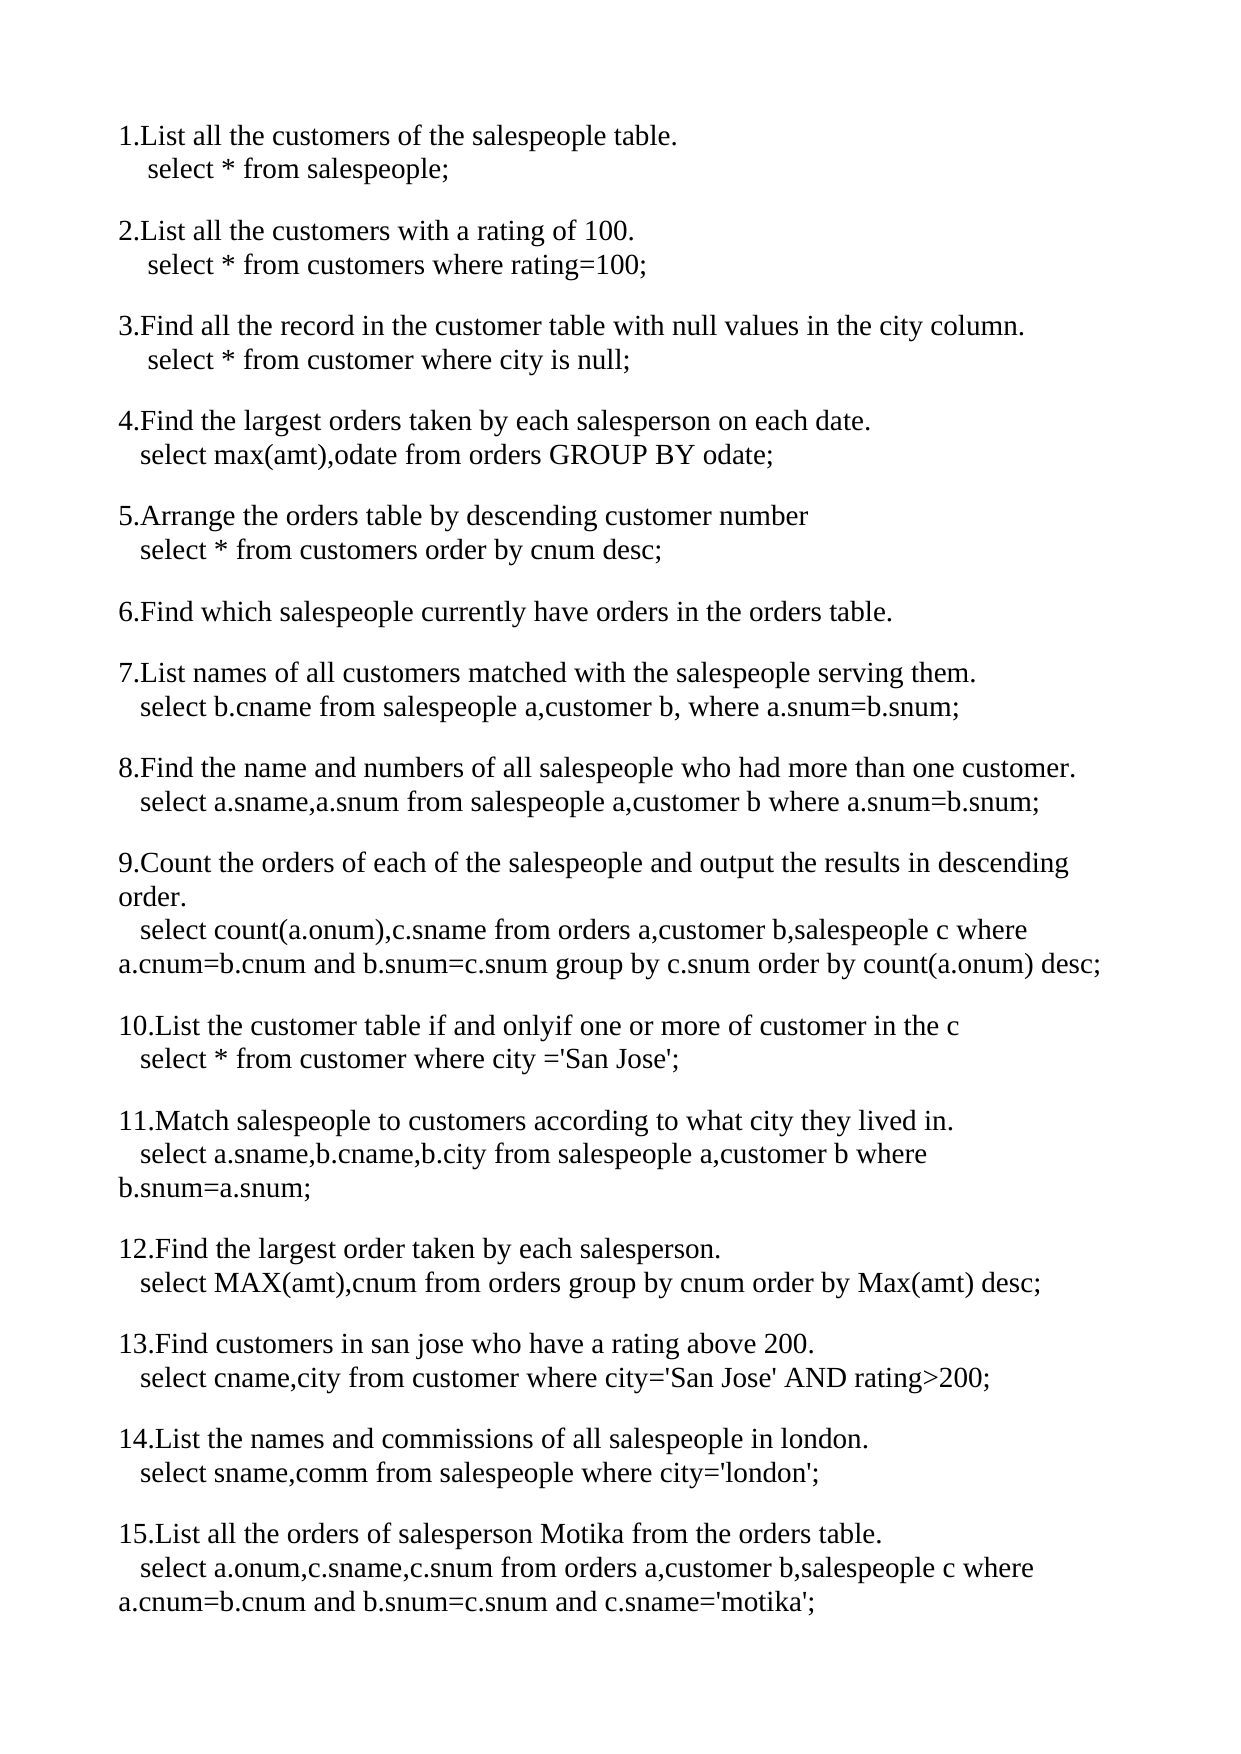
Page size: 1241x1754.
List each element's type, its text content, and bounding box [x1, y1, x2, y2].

text select MAX(amt),cnum from orders group by cnum order by Max(amt) desc; [118, 1265, 1122, 1298]
text 14.List the names and commissions of all salespeople in london. [118, 1422, 1122, 1455]
text 12.Find the largest order taken by each salesperson. [118, 1231, 1122, 1265]
text select b.cname from salespeople a,customer b, where a.snum=b.snum; [118, 689, 1122, 722]
text select count(a.onum),c.sname from orders a,customer b,salespeople c where a.cnum=b.cnum and b.snum=c.snum group by c.snum order by count(a.onum) desc; [118, 912, 1122, 979]
text select a.sname,a.snum from salespeople a,customer b where a.snum=b.snum; [118, 784, 1122, 817]
text select cname,city from customer where city='San Jose' AND rating>200; [118, 1360, 1122, 1393]
text 10.List the customer table if and onlyif one or more of customer in the c [118, 1008, 1122, 1041]
text 11.Match salespeople to customers according to what city they lived in. [118, 1103, 1122, 1136]
text select sname,comm from salespeople where city='london'; [118, 1455, 1122, 1489]
text 1.List all the customers of the salespeople table. [118, 118, 1122, 152]
text select * from customers where rating=100; [118, 247, 1122, 280]
text select max(amt),odate from orders GROUP BY odate; [118, 437, 1122, 471]
text select * from salespeople; [118, 152, 1122, 185]
text 4.Find the largest orders taken by each salesperson on each date. [118, 403, 1122, 437]
text select * from customer where city ='San Jose'; [118, 1041, 1122, 1075]
text 13.Find customers in san jose who have a rating above 200. [118, 1326, 1122, 1360]
text select * from customers order by cnum desc; [118, 532, 1122, 566]
text select a.sname,b.cname,b.city from salespeople a,customer b where b.snum=a.snum; [118, 1136, 1122, 1203]
text 8.Find the name and numbers of all salespeople who had more than one customer. [118, 750, 1122, 784]
text 5.Arrange the orders table by descending customer number [118, 498, 1122, 532]
text 9.Count the orders of each of the salespeople and output the results in descending order. [118, 845, 1122, 912]
text 2.List all the customers with a rating of 100. [118, 213, 1122, 247]
text 15.List all the orders of salesperson Motika from the orders table. [118, 1517, 1122, 1550]
text 3.Find all the record in the customer table with null values in the city column. [118, 308, 1122, 342]
text select a.onum,c.sname,c.snum from orders a,customer b,salespeople c where a.cnum=b.cnum and b.snum=c.snum and c.sname='motika'; [118, 1550, 1122, 1617]
text select * from customer where city is null; [118, 342, 1122, 375]
text 7.List names of all customers matched with the salespeople serving them. [118, 655, 1122, 689]
text 6.Find which salespeople currently have orders in the orders table. [118, 594, 1122, 627]
